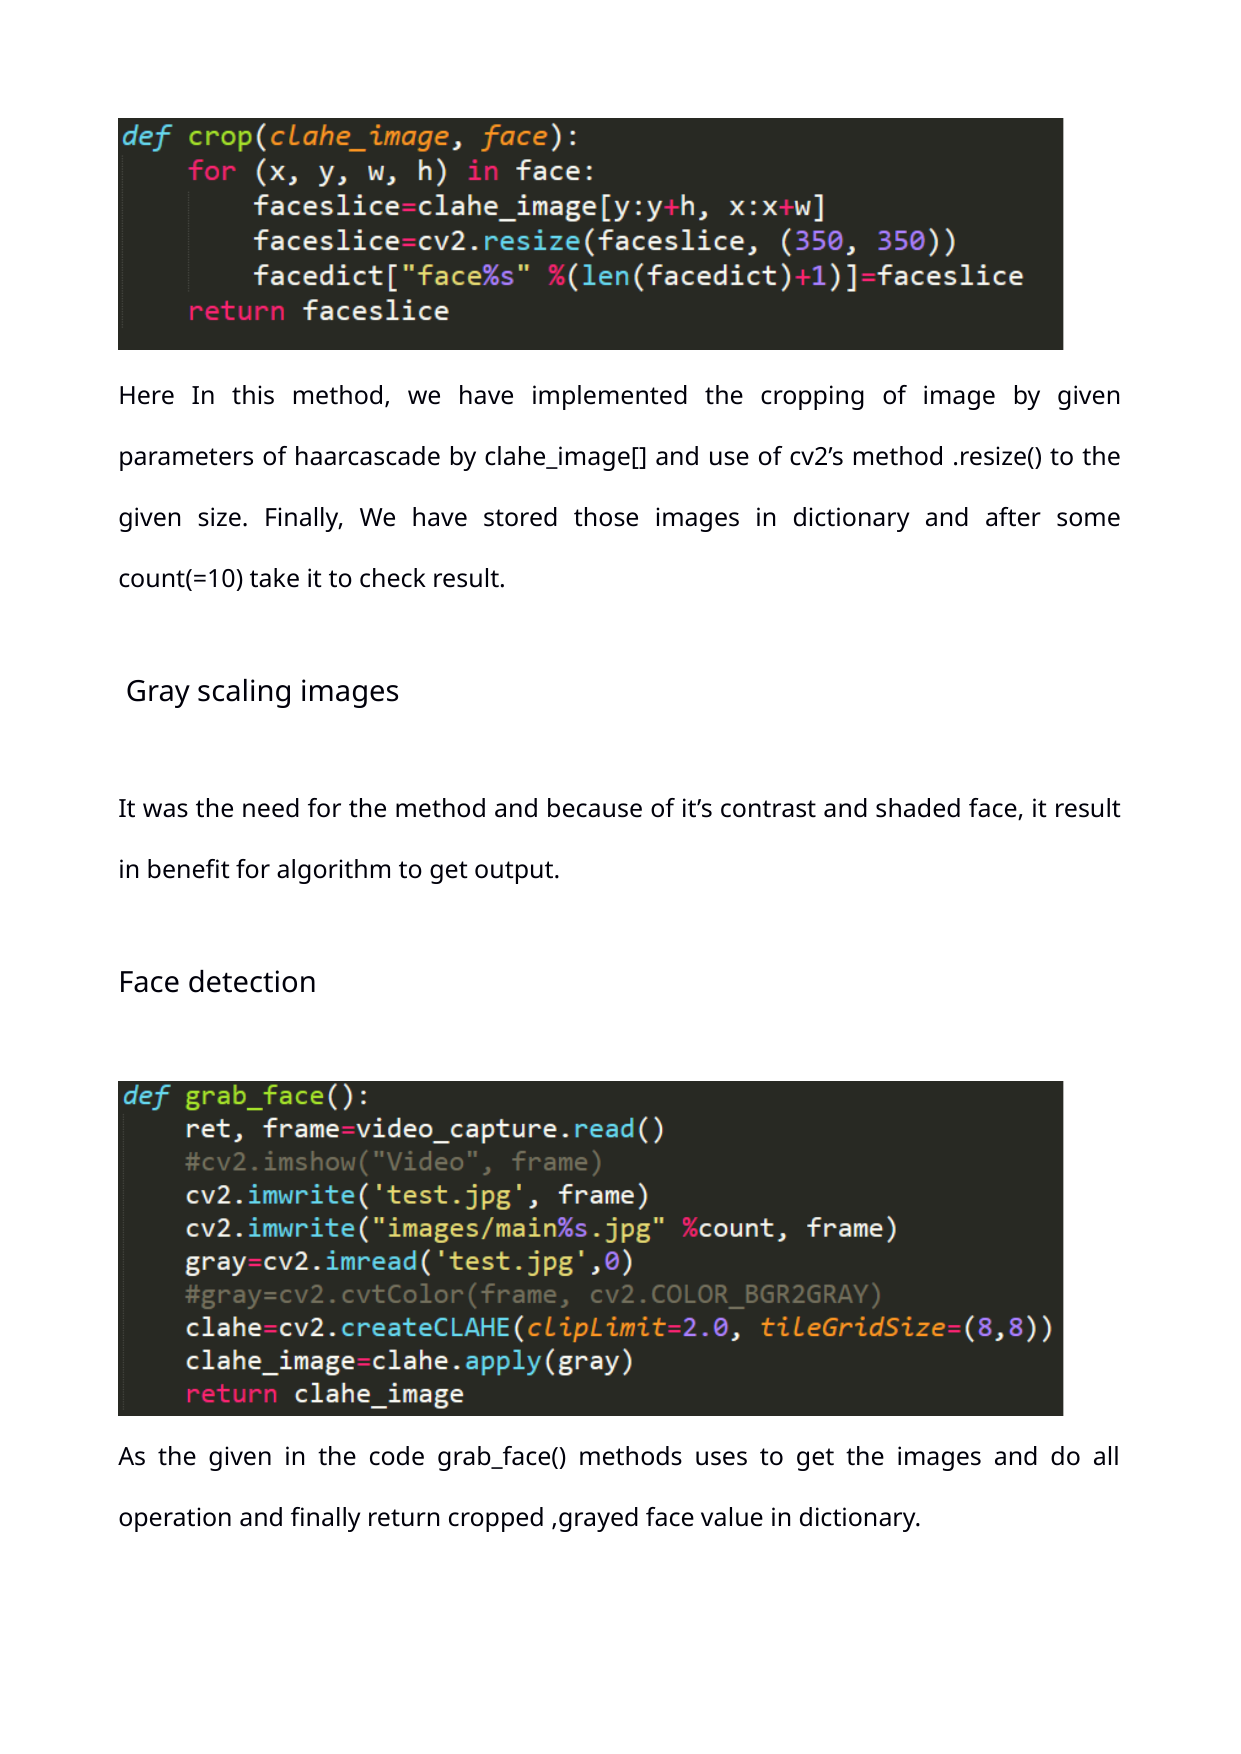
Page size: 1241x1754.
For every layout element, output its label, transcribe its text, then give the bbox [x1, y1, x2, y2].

text Gray scaling images [118, 670, 1122, 710]
text As the given in the code grab_face() methods uses to get the images and do all operation and finally return cropped ,grayed face value in dictionary. [118, 1438, 1122, 1533]
picture [118, 118, 1064, 350]
text Face detection [118, 961, 1122, 1001]
text It was the need for the method and because of it’s contrast and shaded face, it result in benefit for algorithm to get output. [118, 790, 1122, 885]
picture [118, 1081, 1064, 1416]
text Here In this method, we have implemented the cropping of image by given parameters of haarcascade by clahe_image[] and use of cv2’s method .resize() to the given size. Finally, We have stored those images in dictionary and after some count(=10) take it to check result. [118, 377, 1122, 594]
